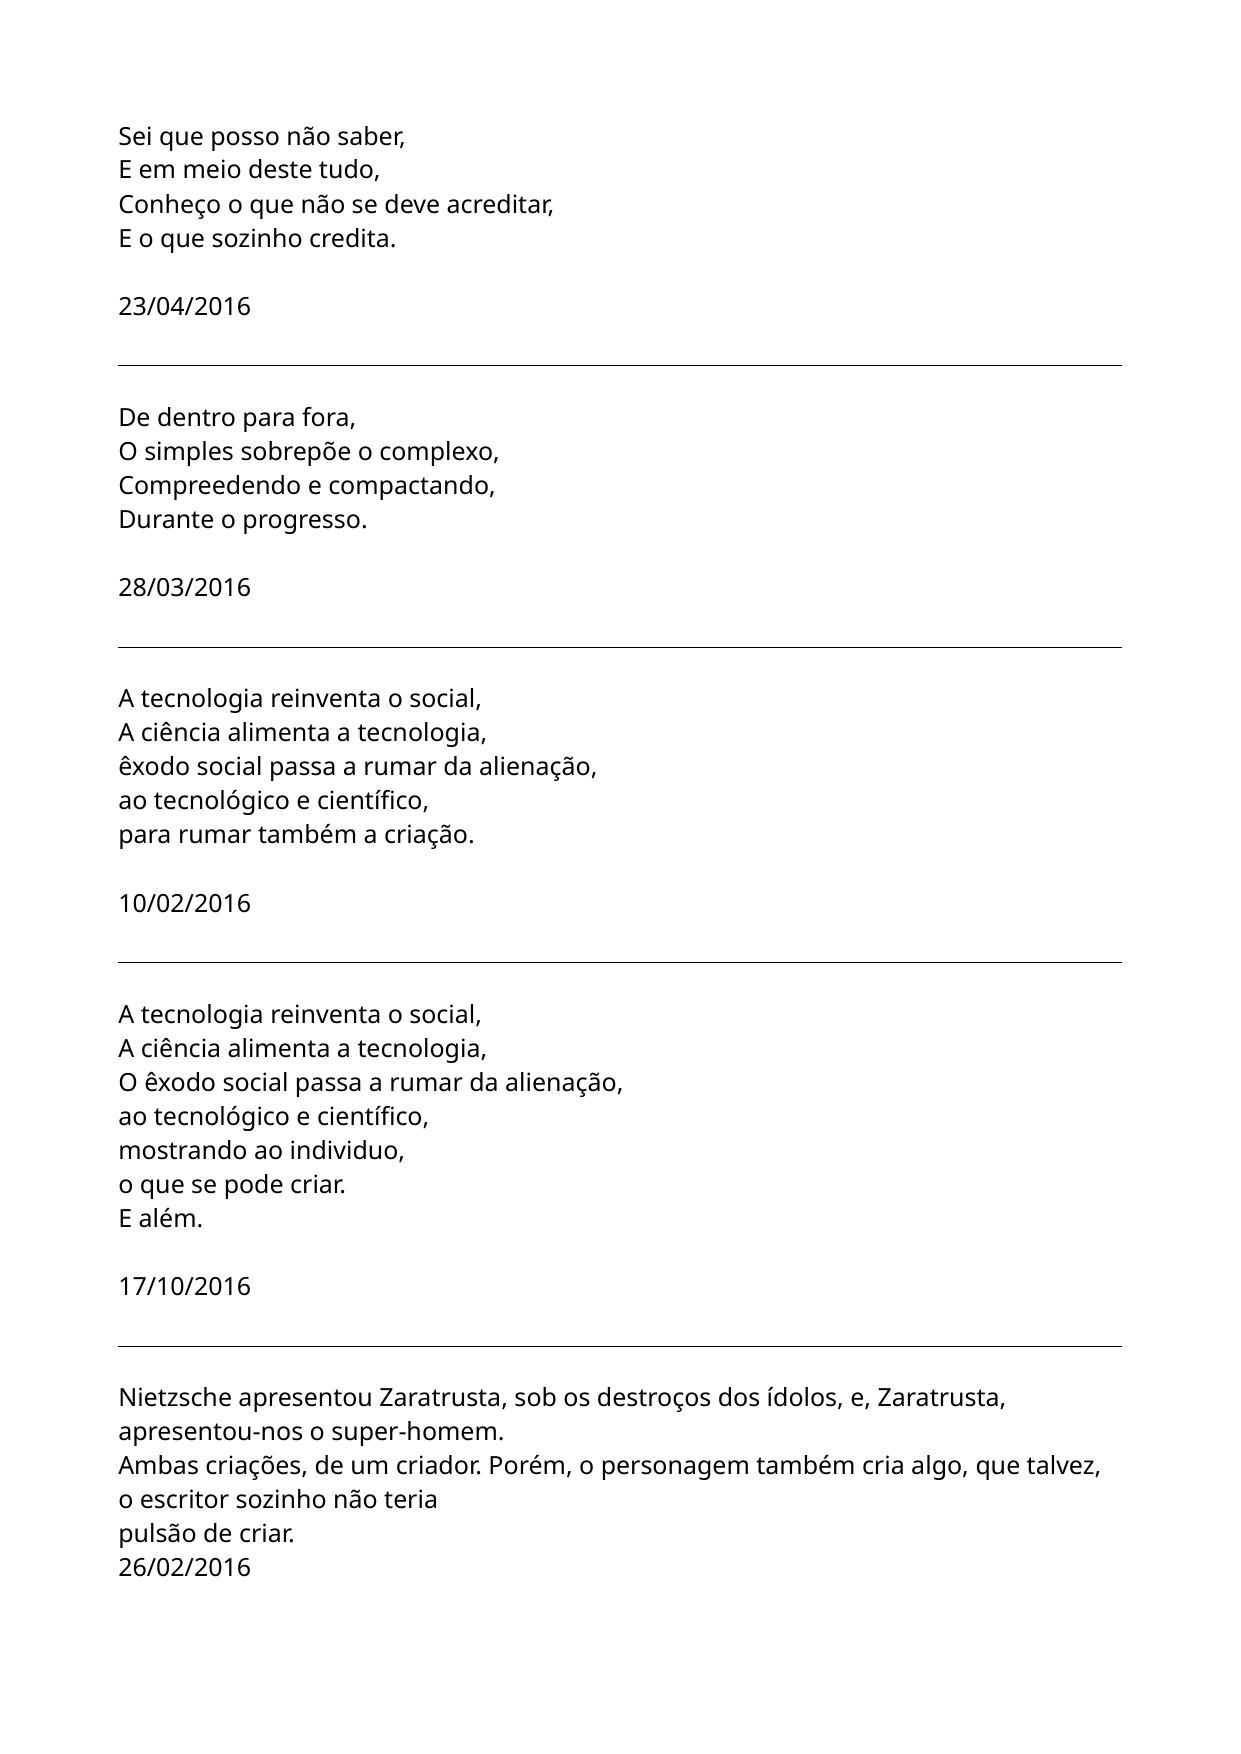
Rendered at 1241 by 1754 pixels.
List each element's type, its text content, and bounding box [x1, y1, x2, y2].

text 17/10/2016 [118, 1269, 1122, 1303]
text ao tecnológico e científico, [118, 1098, 1122, 1132]
text Ambas criações, de um criador. Porém, o personagem também cria algo, que talvez, o escritor sozinho não teria [118, 1448, 1122, 1516]
text êxodo social passa a rumar da alienação, [118, 749, 1122, 783]
text Nietzsche apresentou Zaratrusta, sob os destroços dos ídolos, e, Zaratrusta, apresentou-nos o super-homem. [118, 1380, 1122, 1448]
text Sei que posso não saber, [118, 118, 1122, 152]
text A ciência alimenta a tecnologia, [118, 715, 1122, 749]
text E além. [118, 1201, 1122, 1235]
text 10/02/2016 [118, 885, 1122, 919]
text pulsão de criar. [118, 1516, 1122, 1550]
text A ciência alimenta a tecnologia, [118, 1030, 1122, 1064]
text E em meio deste tudo, [118, 152, 1122, 186]
text O simples sobrepõe o complexo, [118, 433, 1122, 468]
text 26/02/2016 [118, 1550, 1122, 1584]
text O êxodo social passa a rumar da alienação, [118, 1064, 1122, 1098]
text E o que sozinho credita. [118, 220, 1122, 254]
text 28/03/2016 [118, 570, 1122, 604]
text mostrando ao individuo, [118, 1132, 1122, 1167]
text Durante o progresso. [118, 502, 1122, 536]
text para rumar também a criação. [118, 817, 1122, 851]
text A tecnologia reinventa o social, [118, 681, 1122, 715]
text o que se pode criar. [118, 1167, 1122, 1201]
text ao tecnológico e científico, [118, 783, 1122, 817]
text De dentro para fora, [118, 399, 1122, 433]
text 23/04/2016 [118, 288, 1122, 322]
text Compreedendo e compactando, [118, 468, 1122, 502]
text Conheço o que não se deve acreditar, [118, 186, 1122, 220]
text A tecnologia reinventa o social, [118, 996, 1122, 1030]
